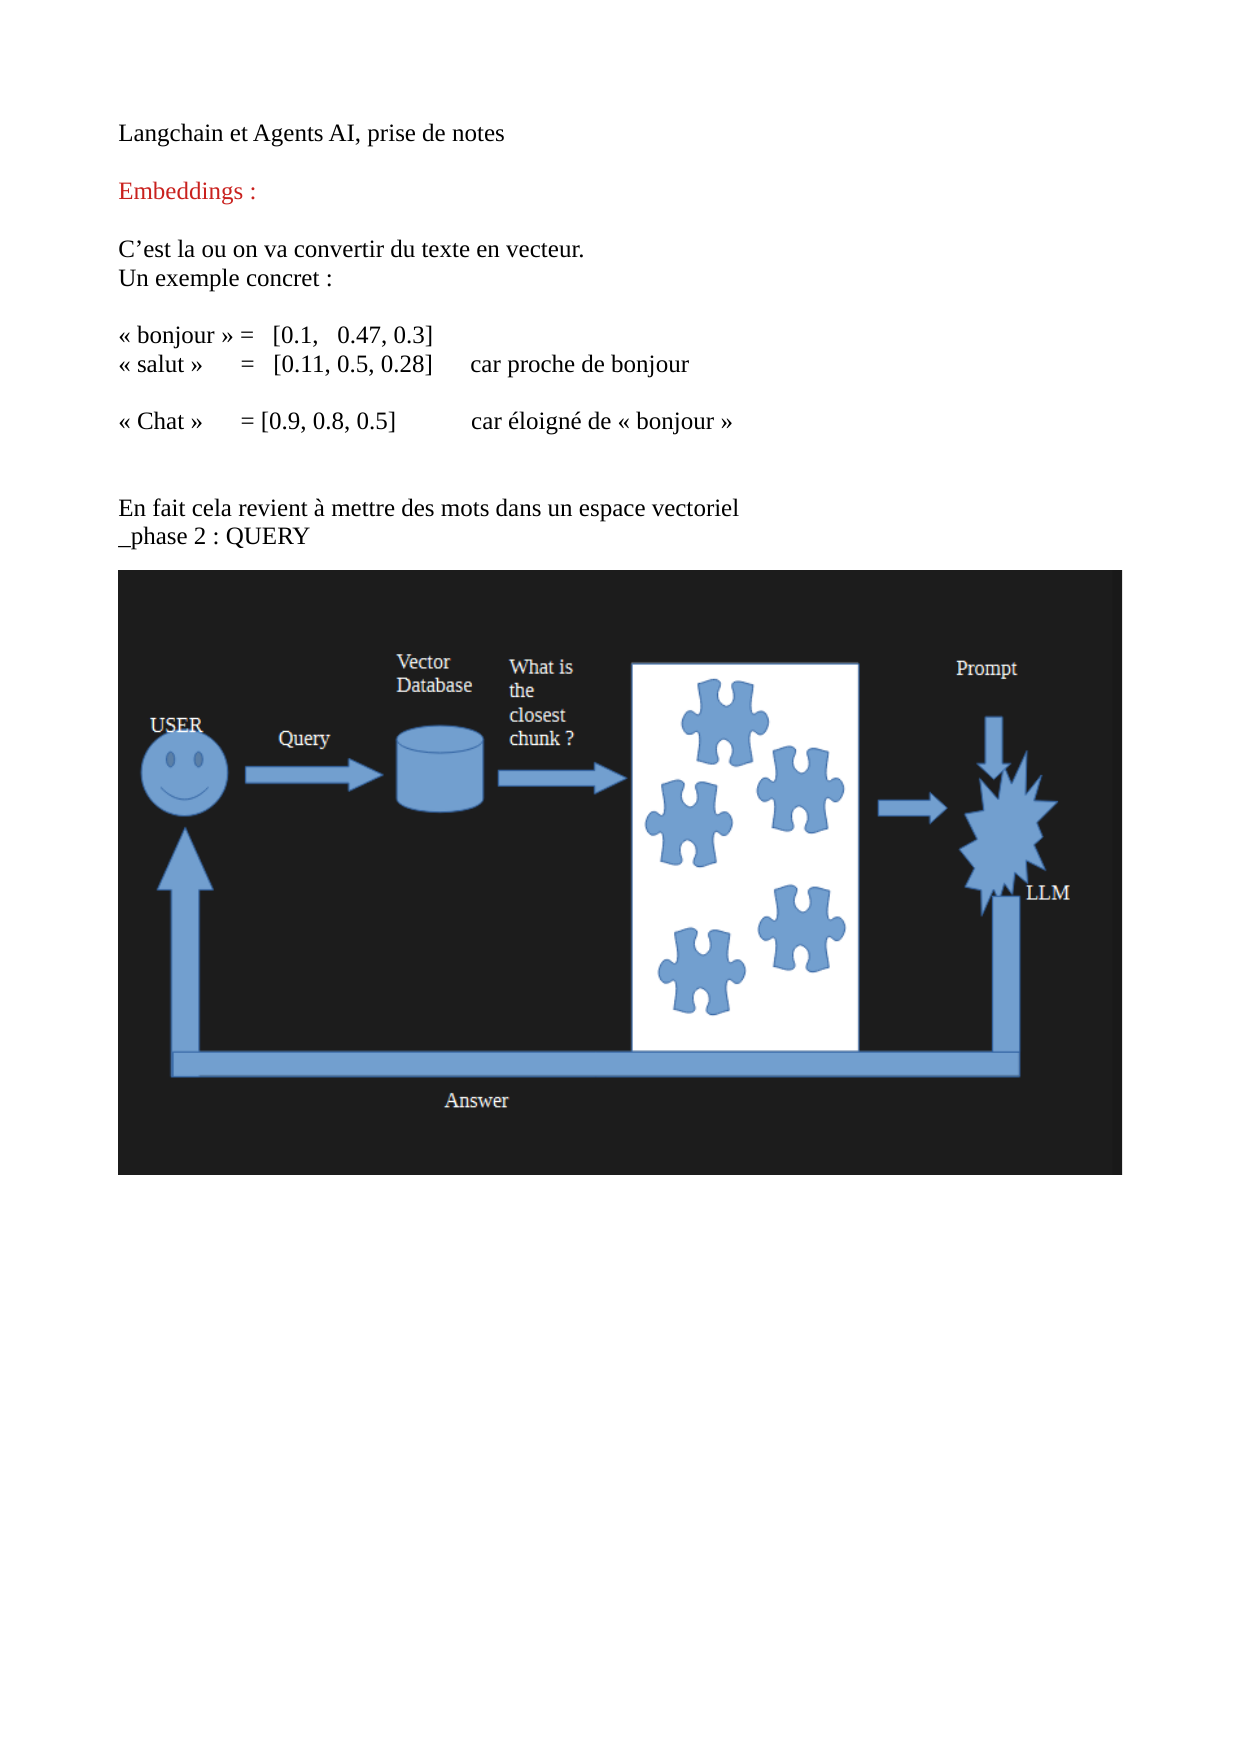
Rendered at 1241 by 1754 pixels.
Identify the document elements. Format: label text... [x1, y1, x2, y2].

text « Chat » = [0.9, 0.8, 0.5] car éloigné de « bonjour » [118, 406, 1122, 435]
text _phase 2 : QUERY [118, 521, 1122, 550]
text En fait cela revient à mettre des mots dans un espace vectoriel [118, 493, 1122, 521]
picture [118, 570, 1123, 1175]
text Un exemple concret : [118, 263, 1122, 291]
text C’est la ou on va convertir du texte en vecteur. [118, 234, 1122, 263]
text « bonjour » = [0.1, 0.47, 0.3] [118, 320, 1122, 349]
text Embeddings : [118, 176, 1122, 205]
text « salut » = [0.11, 0.5, 0.28] car proche de bonjour [118, 349, 1122, 378]
